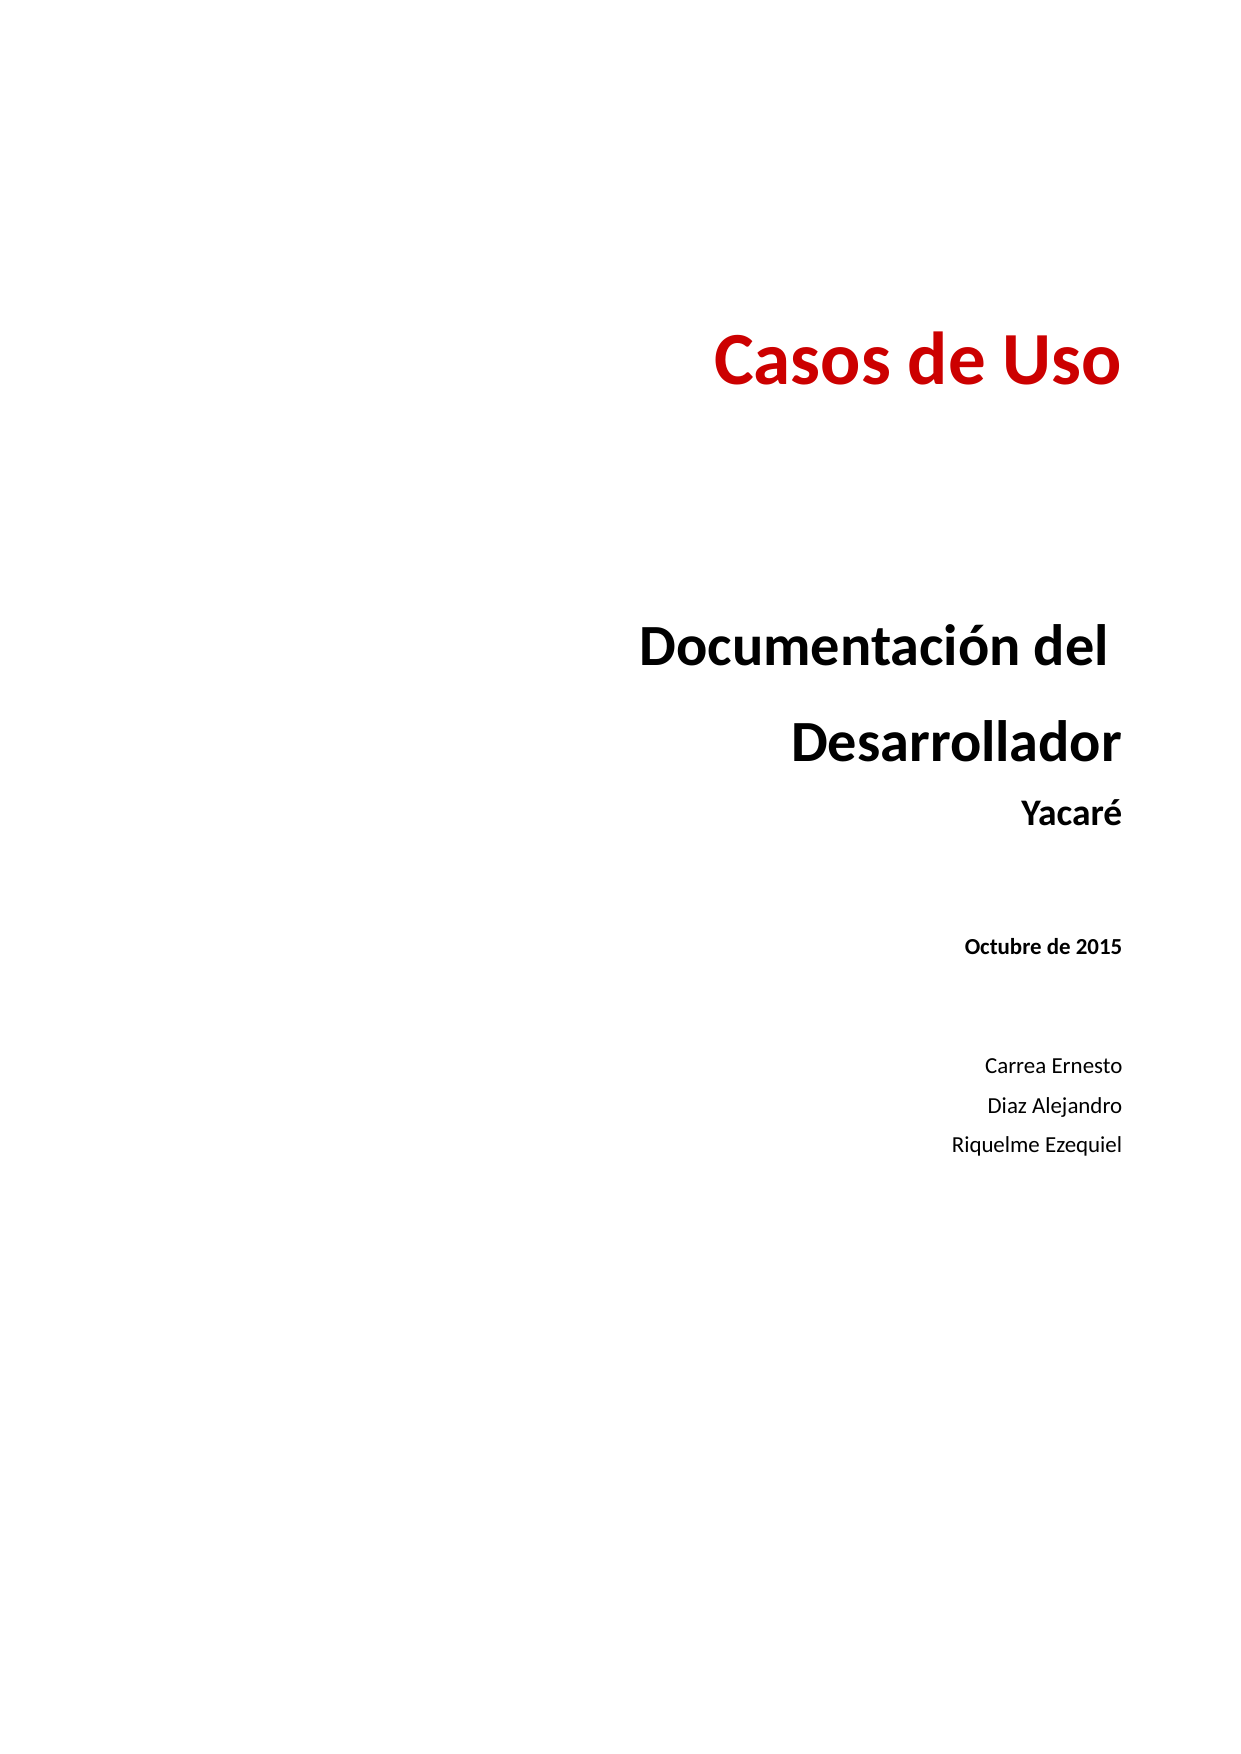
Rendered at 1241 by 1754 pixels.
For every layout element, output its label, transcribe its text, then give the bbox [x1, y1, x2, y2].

text Octubre de 2015 [118, 932, 1122, 960]
title Casos de Uso [118, 311, 1122, 403]
title Documentación del [118, 608, 1122, 680]
subtitle Yacaré [118, 788, 1122, 834]
text Diaz Alejandro [118, 1091, 1122, 1119]
title Desarrollador [118, 705, 1122, 776]
text Riquelme Ezequiel [118, 1130, 1122, 1158]
text Carrea Ernesto [118, 1051, 1122, 1079]
